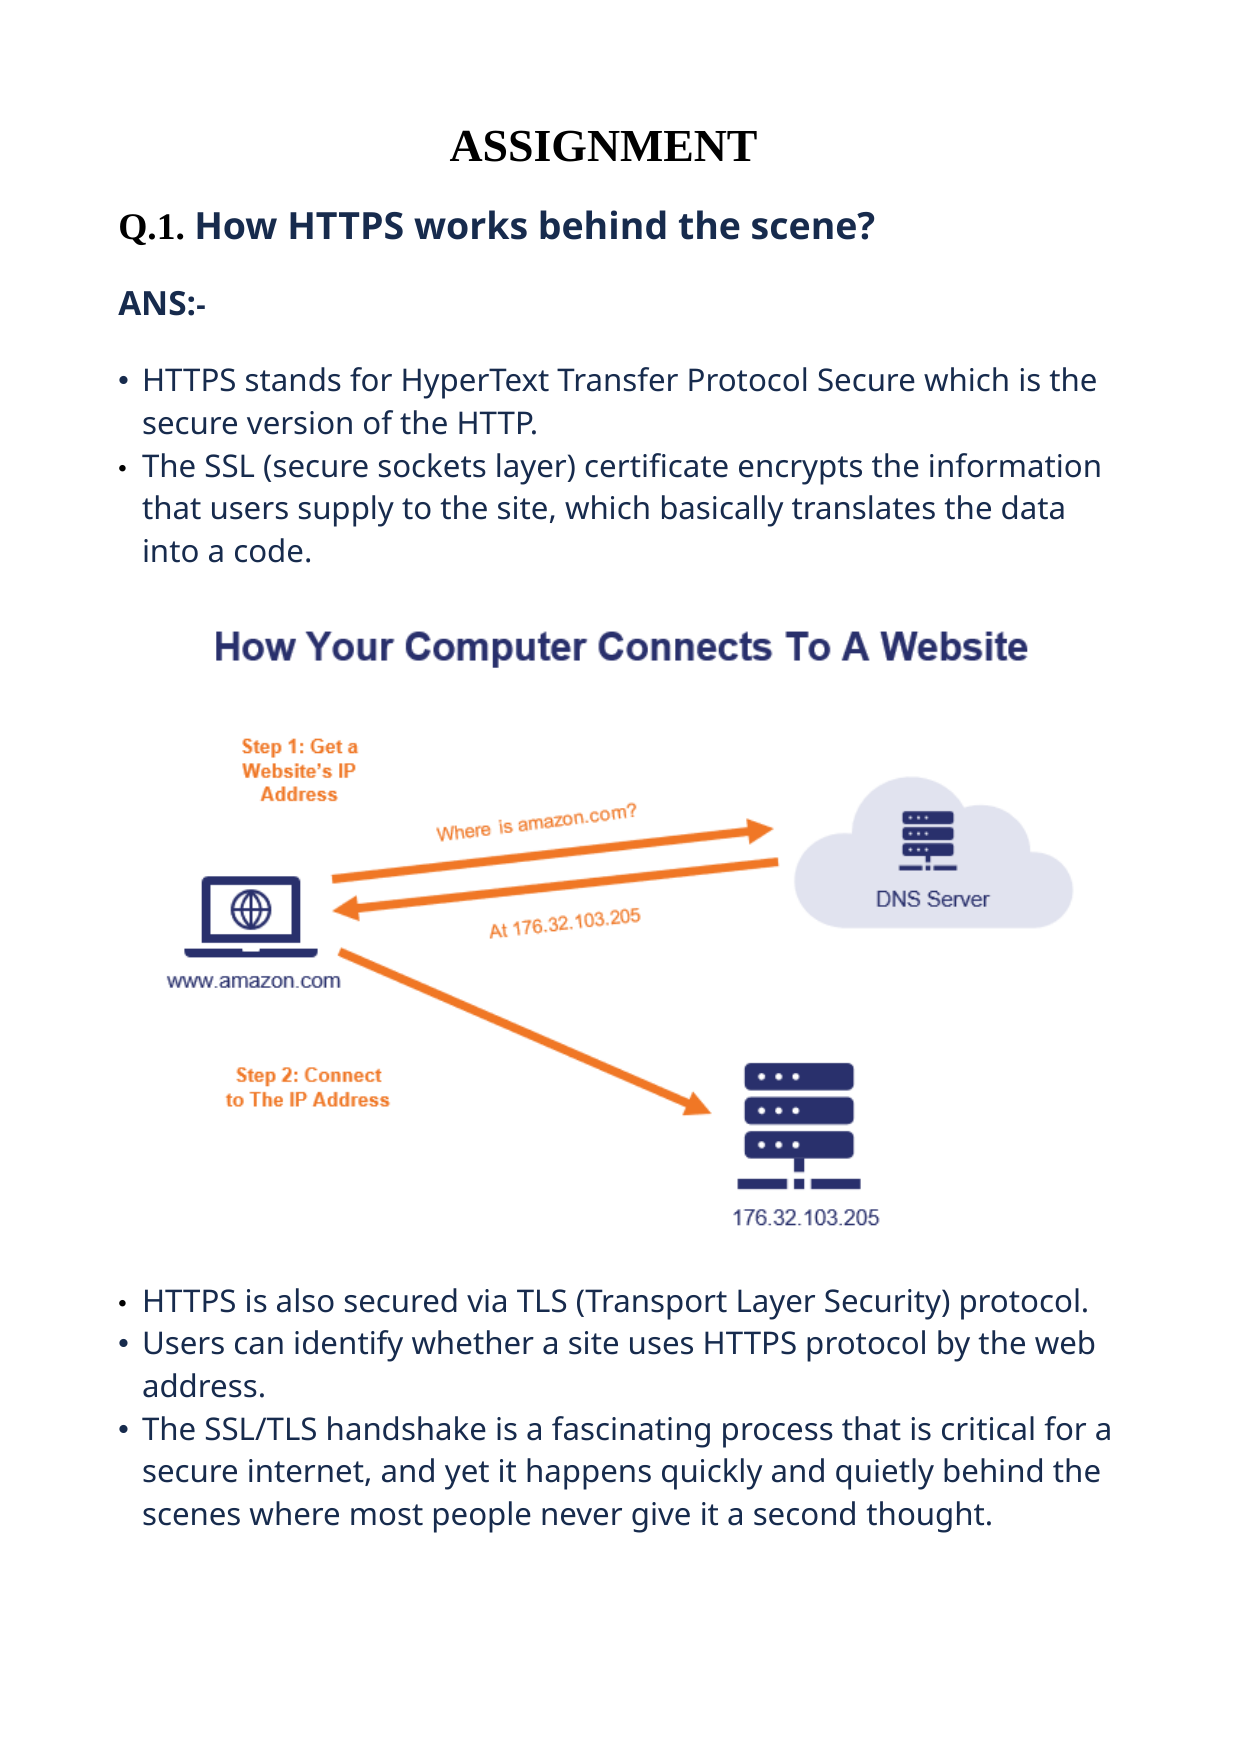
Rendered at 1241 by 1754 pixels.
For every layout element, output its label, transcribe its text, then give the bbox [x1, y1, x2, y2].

list The SSL (secure sockets layer) certificate encrypts the information that users supply to the site, which basically translates the data into a code. [118, 443, 1122, 571]
picture [118, 571, 1123, 1279]
text ANS:- [118, 279, 1122, 325]
list HTTPS stands for HyperText Transfer Protocol Secure which is the secure version of the HTTP. [118, 358, 1122, 443]
list Users can identify whether a site uses HTTPS protocol by the web address. [118, 1321, 1122, 1407]
text ASSIGNMENT [118, 118, 1122, 171]
list The SSL/TLS handshake is a fascinating process that is critical for a secure internet, and yet it happens quickly and quietly behind the scenes where most people never give it a second thought. [118, 1407, 1122, 1534]
text Q.1. How HTTPS works behind the scene? [118, 199, 1122, 251]
list HTTPS is also secured via TLS (Transport Layer Security) protocol. [118, 1279, 1122, 1321]
